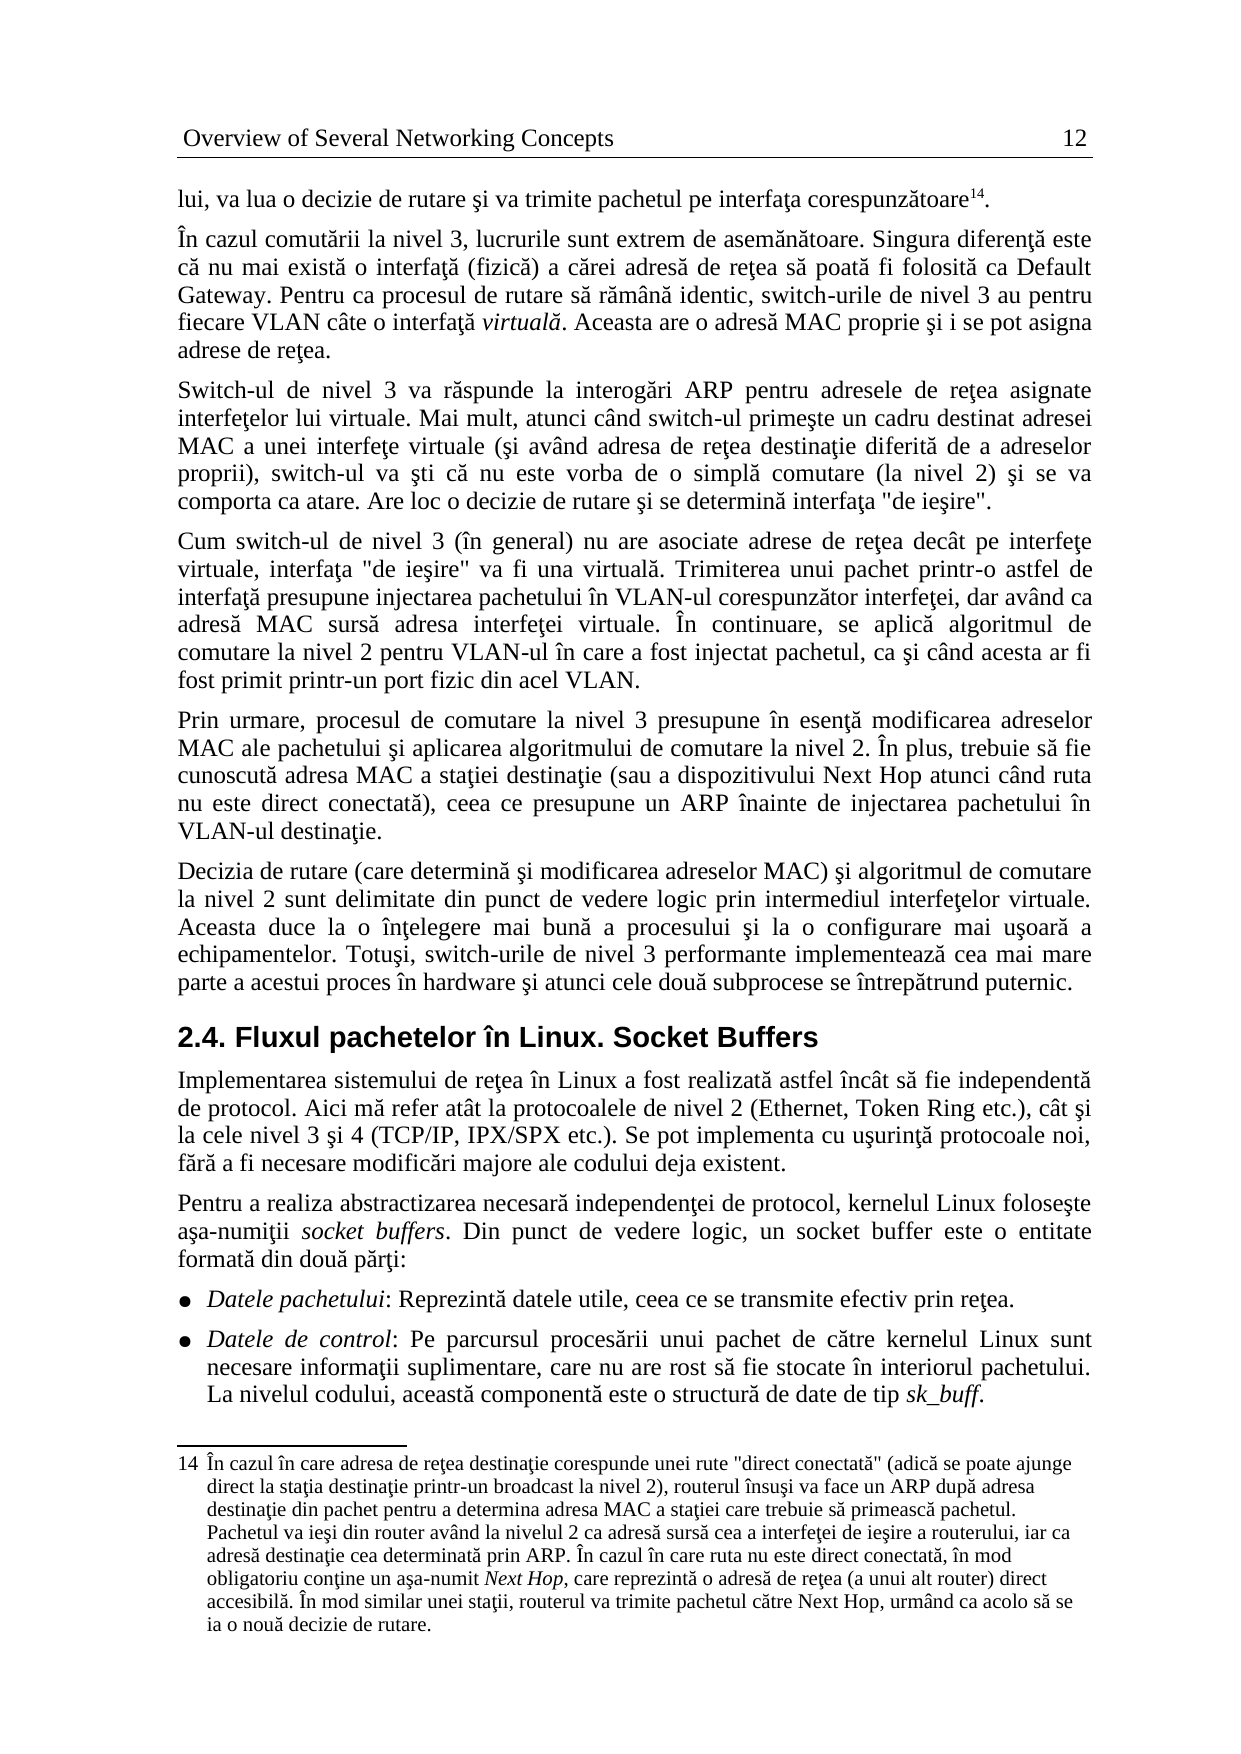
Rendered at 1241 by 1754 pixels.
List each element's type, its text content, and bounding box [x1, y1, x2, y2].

text În cazul în care adresa de reţea destinaţie corespunde unei rute "direct conectată" (adică se poate ajunge direct la staţia destinaţie printr‑un broadcast la nivel 2), routerul însuşi va face un ARP după adresa destinaţie din pachet pentru a determina adresa MAC a staţiei care trebuie să primească pachetul. Pachetul va ieşi din router având la nivelul 2 ca adresă sursă cea a interfeţei de ieşire a routerului, iar ca adresă destinaţie cea determinată prin ARP. În cazul în care ruta nu este direct conectată, în mod obligatoriu conţine un aşa‑numit Next Hop, care reprezintă o adresă de reţea (a unui alt router) direct accesibilă. În mod similar unei staţii, routerul va trimite pachetul către Next Hop, urmând ca acolo să se ia o nouă decizie de rutare. [177, 1452, 1093, 1636]
text În cazul comutării la nivel 3, lucrurile sunt extrem de asemănătoare. Singura diferenţă este că nu mai există o interfaţă (fizică) a cărei adresă de reţea să poată fi folosită ca Default Gateway. Pentru ca procesul de rutare să rămână identic, switch‑urile de nivel 3 au pentru fiecare VLAN câte o interfaţă virtuală. Aceasta are o adresă MAC proprie şi i se pot asigna adrese de reţea. [177, 225, 1093, 364]
text Implementarea sistemului de reţea în Linux a fost realizată astfel încât să fie independentă de protocol. Aici mă refer atât la protocoalele de nivel 2 (Ethernet, Token Ring etc.), cât şi la cele nivel 3 şi 4 (TCP/IP, IPX/SPX etc.). Se pot implementa cu uşurinţă protocoale noi, fără a fi necesare modificări majore ale codului deja existent. [177, 1066, 1093, 1177]
text lui, va lua o decizie de rutare şi va trimite pachetul pe interfaţa corespunzătoare. [177, 185, 1093, 213]
list Datele pachetului: Reprezintă datele utile, ceea ce se transmite efectiv prin reţea. [177, 1285, 1093, 1313]
text Cum switch‑ul de nivel 3 (în general) nu are asociate adrese de reţea decât pe interfeţe virtuale, interfaţa "de ieşire" va fi una virtuală. Trimiterea unui pachet printr‑o astfel de interfaţă presupune injectarea pachetului în VLAN‑ul corespunzător interfeţei, dar având ca adresă MAC sursă adresa interfeţei virtuale. În continuare, se aplică algoritmul de comutare la nivel 2 pentru VLAN‑ul în care a fost injectat pachetul, ca şi când acesta ar fi fost primit printr‑un port fizic din acel VLAN. [177, 527, 1093, 694]
list Datele de control: Pe parcursul procesării unui pachet de către kernelul Linux sunt necesare informaţii suplimentare, care nu are rost să fie stocate în interiorul pachetului. La nivelul codului, această componentă este o structură de date de tip sk_buff. [177, 1325, 1093, 1408]
text Prin urmare, procesul de comutare la nivel 3 presupune în esenţă modificarea adreselor MAC ale pachetului şi aplicarea algoritmului de comutare la nivel 2. În plus, trebuie să fie cunoscută adresa MAC a staţiei destinaţie (sau a dispozitivului Next Hop atunci când ruta nu este direct conectată), ceea ce presupune un ARP înainte de injectarea pachetului în VLAN‑ul destinaţie. [177, 706, 1093, 845]
text Decizia de rutare (care determină şi modificarea adreselor MAC) şi algoritmul de comutare la nivel 2 sunt delimitate din punct de vedere logic prin intermediul interfeţelor virtuale. Aceasta duce la o înţelegere mai bună a procesului şi la o configurare mai uşoară a echipamentelor. Totuşi, switch‑urile de nivel 3 performante implementează cea mai mare parte a acestui proces în hardware şi atunci cele două subprocese se întrepătrund puternic. [177, 857, 1093, 996]
text Pentru a realiza abstractizarea necesară independenţei de protocol, kernelul Linux foloseşte aşa‑numiţii socket buffers. Din punct de vedere logic, un socket buffer este o entitate formată din două părţi: [177, 1189, 1093, 1272]
text Switch‑ul de nivel 3 va răspunde la interogări ARP pentru adresele de reţea asignate interfeţelor lui virtuale. Mai mult, atunci când switch‑ul primeşte un cadru destinat adresei MAC a unei interfeţe virtuale (şi având adresa de reţea destinaţie diferită de a adreselor proprii), switch‑ul va şti că nu este vorba de o simplă comutare (la nivel 2) şi se va comporta ca atare. Are loc o decizie de rutare şi se determină interfaţa "de ieşire". [177, 376, 1093, 515]
subtitle Fluxul pachetelor în Linux. Socket Buffers [177, 1021, 1093, 1053]
